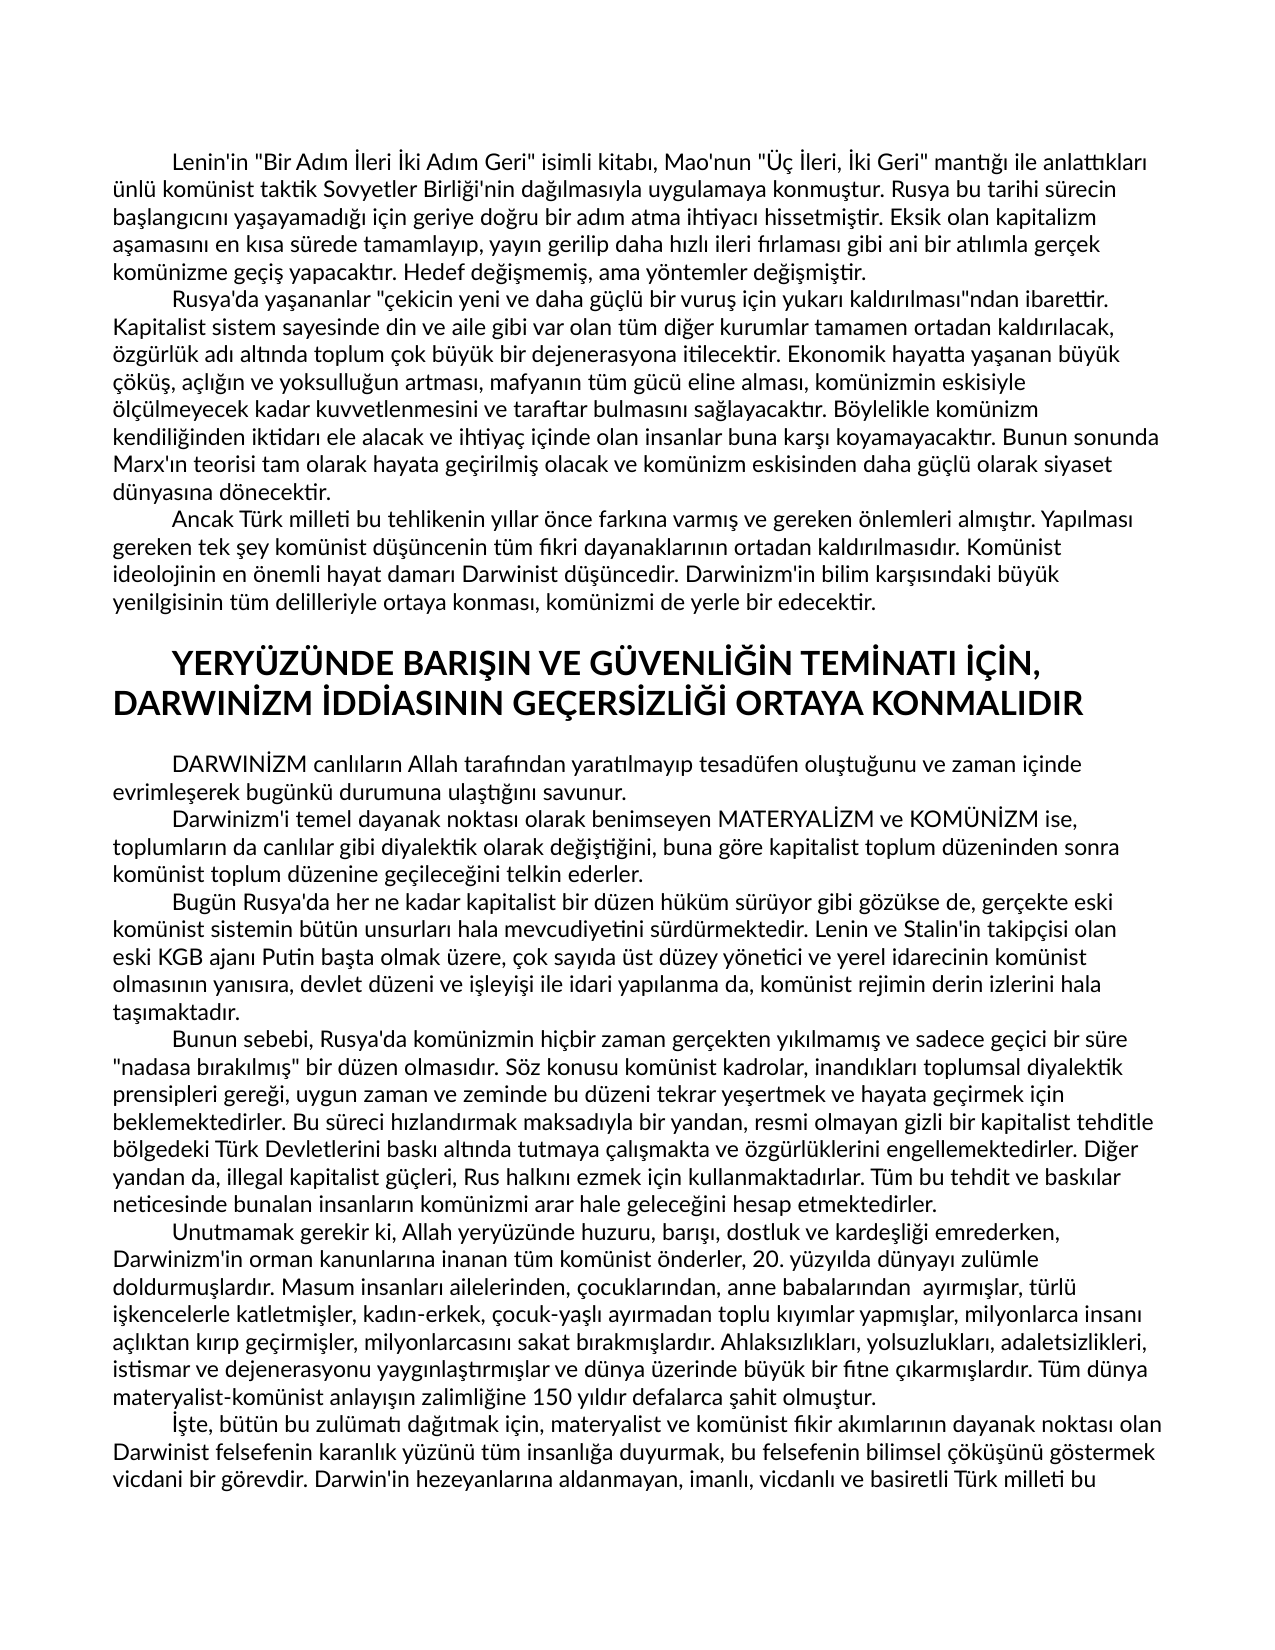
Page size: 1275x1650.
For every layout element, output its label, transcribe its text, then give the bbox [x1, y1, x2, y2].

text Bugün Rusya'da her ne kadar kapitalist bir düzen hüküm sürüyor gibi gözükse de, gerçekte eski komünist sistemin bütün unsurları hala mevcudiyetini sürdürmektedir. Lenin ve Stalin'in takipçisi olan eski KGB ajanı Putin başta olmak üzere, çok sayıda üst düzey yönetici ve yerel idarecinin komünist olmasının yanısıra, devlet düzeni ve işleyişi ile idari yapılanma da, komünist rejimin derin izlerini hala taşımaktadır. [112, 888, 1162, 1025]
text Rusya'da yaşananlar "çekicin yeni ve daha güçlü bir vuruş için yukarı kaldırılması"ndan ibarettir. Kapitalist sistem sayesinde din ve aile gibi var olan tüm diğer kurumlar tamamen ortadan kaldırılacak, özgürlük adı altında toplum çok büyük bir dejenerasyona itilecektir. Ekonomik hayatta yaşanan büyük çöküş, açlığın ve yoksulluğun artması, mafyanın tüm gücü eline alması, komünizmin eskisiyle ölçülmeyecek kadar kuvvetlenmesini ve taraftar bulmasını sağlayacaktır. Böylelikle komünizm kendiliğinden iktidarı ele alacak ve ihtiyaç içinde olan insanlar buna karşı koyamayacaktır. Bunun sonunda Marx'ın teorisi tam olarak hayata geçirilmiş olacak ve komünizm eskisinden daha güçlü olarak siyaset dünyasına dönecektir. [112, 285, 1162, 505]
text Lenin'in "Bir Adım İleri İki Adım Geri" isimli kitabı, Mao'nun "Üç İleri, İki Geri" mantığı ile anlattıkları ünlü komünist taktik Sovyetler Birliği'nin dağılmasıyla uygulamaya konmuştur. Rusya bu tarihi sürecin başlangıcını yaşayamadığı için geriye doğru bir adım atma ihtiyacı hissetmiştir. Eksik olan kapitalizm aşamasını en kısa sürede tamamlayıp, yayın gerilip daha hızlı ileri fırlaması gibi ani bir atılımla gerçek komünizme geçiş yapacaktır. Hedef değişmemiş, ama yöntemler değişmiştir. [112, 148, 1162, 285]
text Ancak Türk milleti bu tehlikenin yıllar önce farkına varmış ve gereken önlemleri almıştır. Yapılması gereken tek şey komünist düşüncenin tüm fikri dayanaklarının ortadan kaldırılmasıdır. Komünist ideolojinin en önemli hayat damarı Darwinist düşüncedir. Darwinizm'in bilim karşısındaki büyük yenilgisinin tüm delilleriyle ortaya konması, komünizmi de yerle bir edecektir. [112, 505, 1162, 615]
text Unutmamak gerekir ki, Allah yeryüzünde huzuru, barışı, dostluk ve kardeşliği emrederken, Darwinizm'in orman kanunlarına inanan tüm komünist önderler, 20. yüzyılda dünyayı zulümle doldurmuşlardır. Masum insanları ailelerinden, çocuklarından, anne babalarından ayırmışlar, türlü işkencelerle katletmişler, kadın-erkek, çocuk-yaşlı ayırmadan toplu kıyımlar yapmışlar, milyonlarca insanı açlıktan kırıp geçirmişler, milyonlarcasını sakat bırakmışlardır. Ahlaksızlıkları, yolsuzlukları, adaletsizlikleri, istismar ve dejenerasyonu yaygınlaştırmışlar ve dünya üzerinde büyük bir fitne çıkarmışlardır. Tüm dünya materyalist-komünist anlayışın zalimliğine 150 yıldır defalarca şahit olmuştur. [112, 1218, 1162, 1410]
text DARWINİZM canlıların Allah tarafından yaratılmayıp tesadüfen oluştuğunu ve zaman içinde evrimleşerek bugünkü durumuna ulaştığını savunur. [112, 750, 1162, 805]
text İşte, bütün bu zulümatı dağıtmak için, materyalist ve komünist fikir akımlarının dayanak noktası olan Darwinist felsefenin karanlık yüzünü tüm insanlığa duyurmak, bu felsefenin bilimsel çöküşünü göstermek vicdani bir görevdir. Darwin'in hezeyanlarına aldanmayan, imanlı, vicdanlı ve basiretli Türk milleti bu [112, 1410, 1162, 1493]
text Darwinizm'i temel dayanak noktası olarak benimseyen MATERYALİZM ve KOMÜNİZM ise, toplumların da canlılar gibi diyalektik olarak değiştiğini, buna göre kapitalist toplum düzeninden sonra komünist toplum düzenine geçileceğini telkin ederler. [112, 805, 1162, 888]
text YERYÜZÜNDE BARIŞIN VE GÜVENLİĞİN TEMİNATI İÇİN, DARWINİZM İDDİASININ GEÇERSİZLİĞİ ORTAYA KONMALIDIR [112, 643, 1162, 723]
text Bunun sebebi, Rusya'da komünizmin hiçbir zaman gerçekten yıkılmamış ve sadece geçici bir süre "nadasa bırakılmış" bir düzen olmasıdır. Söz konusu komünist kadrolar, inandıkları toplumsal diyalektik prensipleri gereği, uygun zaman ve zeminde bu düzeni tekrar yeşertmek ve hayata geçirmek için beklemektedirler. Bu süreci hızlandırmak maksadıyla bir yandan, resmi olmayan gizli bir kapitalist tehditle bölgedeki Türk Devletlerini baskı altında tutmaya çalışmakta ve özgürlüklerini engellemektedirler. Diğer yandan da, illegal kapitalist güçleri, Rus halkını ezmek için kullanmaktadırlar. Tüm bu tehdit ve baskılar neticesinde bunalan insanların komünizmi arar hale geleceğini hesap etmektedirler. [112, 1025, 1162, 1218]
